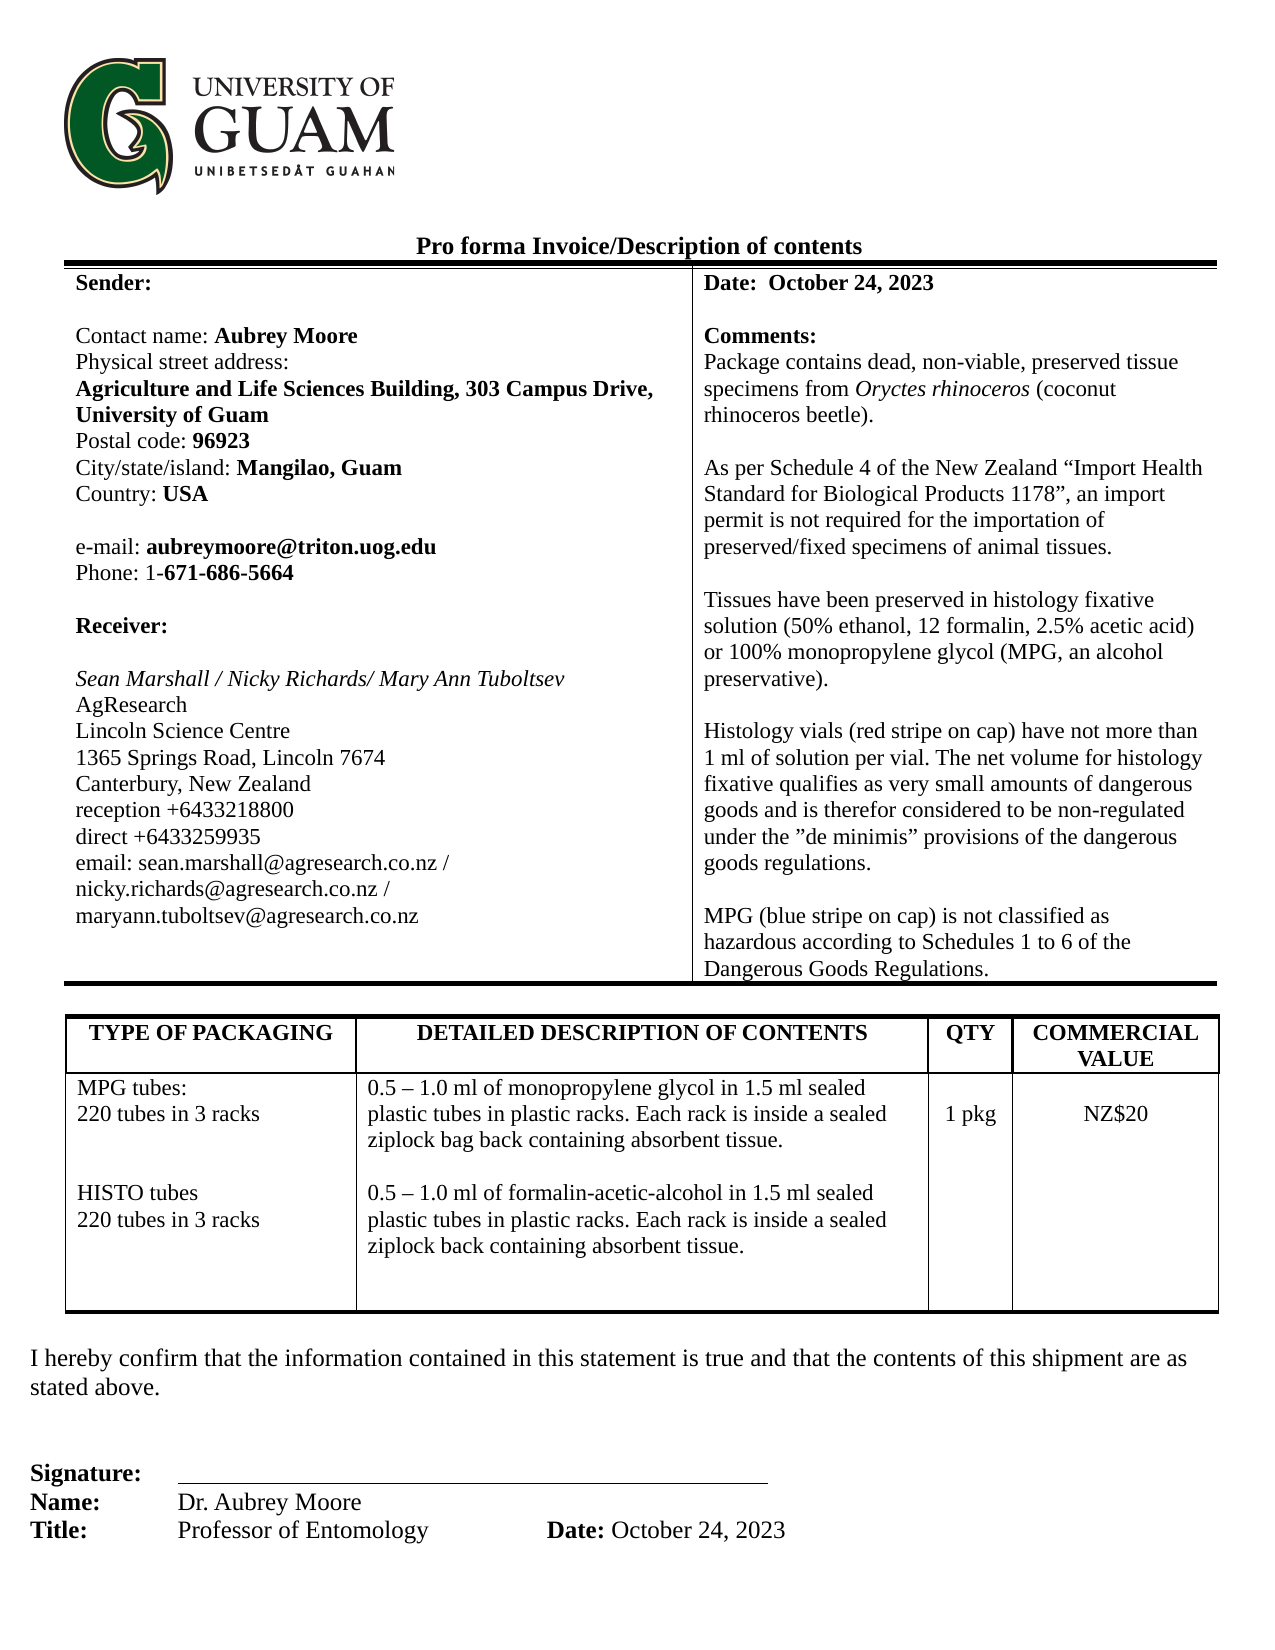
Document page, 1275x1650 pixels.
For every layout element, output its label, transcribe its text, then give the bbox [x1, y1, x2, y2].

text Name: Dr. Aubrey Moore [30, 1487, 1239, 1516]
table_header Sender: Contact name: Aubrey Moore Physical street address: Agriculture and Life Sciences Building, 303 Campus Drive, University of Guam Postal code: 96923 City/state/island: Mangilao, Guam Country: USA e-mail: aubreymoore@triton.uog.edu Phone: 1-671-686-5664 Receiver: Sean Marshall / Nicky Richards/ Mary Ann Tuboltsev AgResearch Lincoln Science Centre 1365 Springs Road, Lincoln 7674 Canterbury, New Zealand reception +6433218800 direct +6433259935 email: sean.marshall@agresearch.co.nz / nicky.richards@agresearch.co.nz / maryann.tuboltsev@agresearch.co.nz [64, 269, 692, 981]
table_cell 0.5 – 1.0 ml of monopropylene glycol in 1.5 ml sealed plastic tubes in plastic racks. Each rack is inside a sealed ziplock bag back containing absorbent tissue. 0.5 – 1.0 ml of formalin-acetic-alcohol in 1.5 ml sealed plastic tubes in plastic racks. Each rack is inside a sealed ziplock back containing absorbent tissue. [357, 1074, 928, 1309]
table_cell MPG tubes: 220 tubes in 3 racks HISTO tubes 220 tubes in 3 racks [66, 1074, 356, 1309]
text Pro forma Invoice/Description of contents [0, 231, 1275, 260]
table_header COMMERCIAL VALUE [1014, 1019, 1218, 1072]
table_cell NZ$20 [1013, 1074, 1218, 1309]
table_header TYPE OF PACKAGING [67, 1019, 355, 1072]
table_header Date: October 24, 2023 Comments: Package contains dead, non-viable, preserved tissue specimens from Oryctes rhinoceros (coconut rhinoceros beetle). As per Schedule 4 of the New Zealand “Import Health Standard for Biological Products 1178”, an import permit is not required for the importation of preserved/fixed specimens of animal tissues. Tissues have been preserved in histology fixative solution (50% ethanol, 12 formalin, 2.5% acetic acid) or 100% monopropylene glycol (MPG, an alcohol preservative). Histology vials (red stripe on cap) have not more than 1 ml of solution per vial. The net volume for histology fixative qualifies as very small amounts of dangerous goods and is therefor considered to be non-regulated under the ”de minimis” provisions of the dangerous goods regulations. MPG (blue stripe on cap) is not classified as hazardous according to Schedules 1 to 6 of the Dangerous Goods Regulations. [693, 269, 1217, 981]
picture [64, 58, 395, 195]
text Title: Professor of Entomology Date: October 24, 2023 [30, 1516, 1173, 1544]
text I hereby confirm that the information contained in this statement is true and that the contents of this shipment are as stated above. [30, 1343, 1239, 1401]
table_header QTY [929, 1019, 1011, 1072]
text Signature: [30, 1458, 1239, 1487]
table_cell 1 pkg [929, 1074, 1012, 1309]
table_header DETAILED DESCRIPTION OF CONTENTS [357, 1019, 927, 1072]
